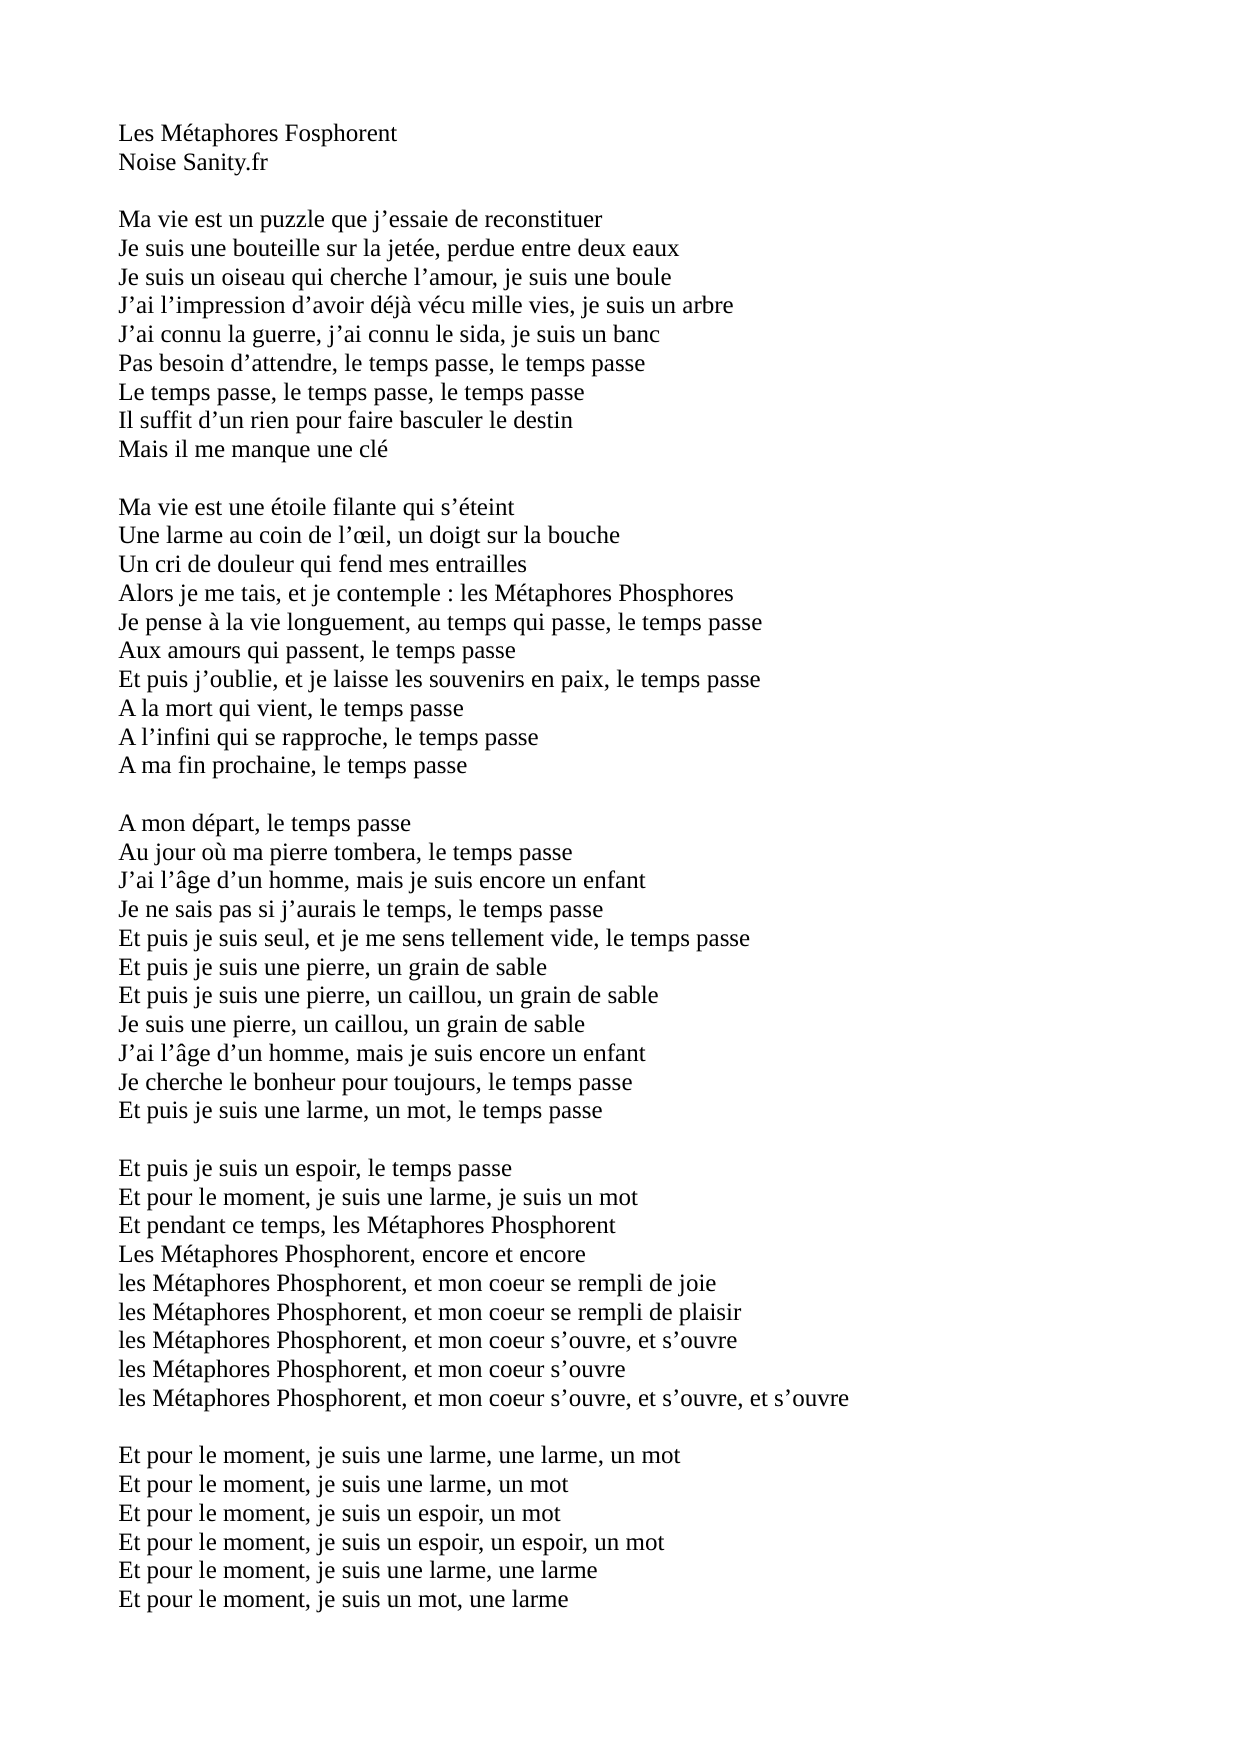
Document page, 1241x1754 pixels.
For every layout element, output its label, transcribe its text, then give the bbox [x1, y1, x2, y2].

text Et pour le moment, je suis une larme, une larme, un mot [118, 1441, 1122, 1469]
text Ma vie est un puzzle que j’essaie de reconstituer [118, 204, 1122, 233]
text Les Métaphores Phosphorent, encore et encore [118, 1239, 1122, 1268]
text Et pour le moment, je suis une larme, une larme [118, 1556, 1122, 1584]
text Je pense à la vie longuement, au temps qui passe, le temps passe [118, 607, 1122, 636]
text J’ai connu la guerre, j’ai connu le sida, je suis un banc [118, 319, 1122, 348]
text Et puis j’oublie, et je laisse les souvenirs en paix, le temps passe [118, 664, 1122, 693]
text Et puis je suis un espoir, le temps passe [118, 1153, 1122, 1182]
text Et puis je suis une pierre, un grain de sable [118, 952, 1122, 981]
text Je suis une bouteille sur la jetée, perdue entre deux eaux [118, 233, 1122, 262]
text Au jour où ma pierre tombera, le temps passe [118, 837, 1122, 866]
text A l’infini qui se rapproche, le temps passe [118, 722, 1122, 751]
text Le temps passe, le temps passe, le temps passe [118, 377, 1122, 406]
text Et puis je suis une larme, un mot, le temps passe [118, 1096, 1122, 1124]
text J’ai l’impression d’avoir déjà vécu mille vies, je suis un arbre [118, 291, 1122, 319]
text Et pour le moment, je suis une larme, je suis un mot [118, 1182, 1122, 1211]
text les Métaphores Phosphorent, et mon coeur se rempli de joie [118, 1268, 1122, 1297]
text Je cherche le bonheur pour toujours, le temps passe [118, 1067, 1122, 1096]
text Et pendant ce temps, les Métaphores Phosphorent [118, 1211, 1122, 1239]
text Et pour le moment, je suis un mot, une larme [118, 1584, 1122, 1613]
text Pas besoin d’attendre, le temps passe, le temps passe [118, 348, 1122, 377]
text les Métaphores Phosphorent, et mon coeur se rempli de plaisir [118, 1297, 1122, 1326]
text les Métaphores Phosphorent, et mon coeur s’ouvre, et s’ouvre, et s’ouvre [118, 1383, 1122, 1412]
text Je suis un oiseau qui cherche l’amour, je suis une boule [118, 262, 1122, 291]
text J’ai l’âge d’un homme, mais je suis encore un enfant [118, 866, 1122, 894]
text les Métaphores Phosphorent, et mon coeur s’ouvre [118, 1354, 1122, 1383]
text Je suis une pierre, un caillou, un grain de sable [118, 1009, 1122, 1038]
text Et pour le moment, je suis un espoir, un espoir, un mot [118, 1527, 1122, 1556]
text A ma fin prochaine, le temps passe [118, 751, 1122, 779]
text les Métaphores Phosphorent, et mon coeur s’ouvre, et s’ouvre [118, 1326, 1122, 1354]
text Alors je me tais, et je contemple : les Métaphores Phosphores [118, 578, 1122, 607]
text Et pour le moment, je suis un espoir, un mot [118, 1498, 1122, 1527]
text Les Métaphores Fosphorent [118, 118, 1122, 147]
text Et puis je suis seul, et je me sens tellement vide, le temps passe [118, 923, 1122, 952]
text Et pour le moment, je suis une larme, un mot [118, 1469, 1122, 1498]
text Ma vie est une étoile filante qui s’éteint [118, 492, 1122, 521]
text Aux amours qui passent, le temps passe [118, 636, 1122, 664]
text A la mort qui vient, le temps passe [118, 693, 1122, 722]
text Mais il me manque une clé [118, 434, 1122, 463]
text Je ne sais pas si j’aurais le temps, le temps passe [118, 894, 1122, 923]
text A mon départ, le temps passe [118, 808, 1122, 837]
text J’ai l’âge d’un homme, mais je suis encore un enfant [118, 1038, 1122, 1067]
text Un cri de douleur qui fend mes entrailles [118, 549, 1122, 578]
text Une larme au coin de l’œil, un doigt sur la bouche [118, 521, 1122, 549]
text Il suffit d’un rien pour faire basculer le destin [118, 406, 1122, 434]
text Noise Sanity.fr [118, 147, 1122, 176]
text Et puis je suis une pierre, un caillou, un grain de sable [118, 981, 1122, 1009]
